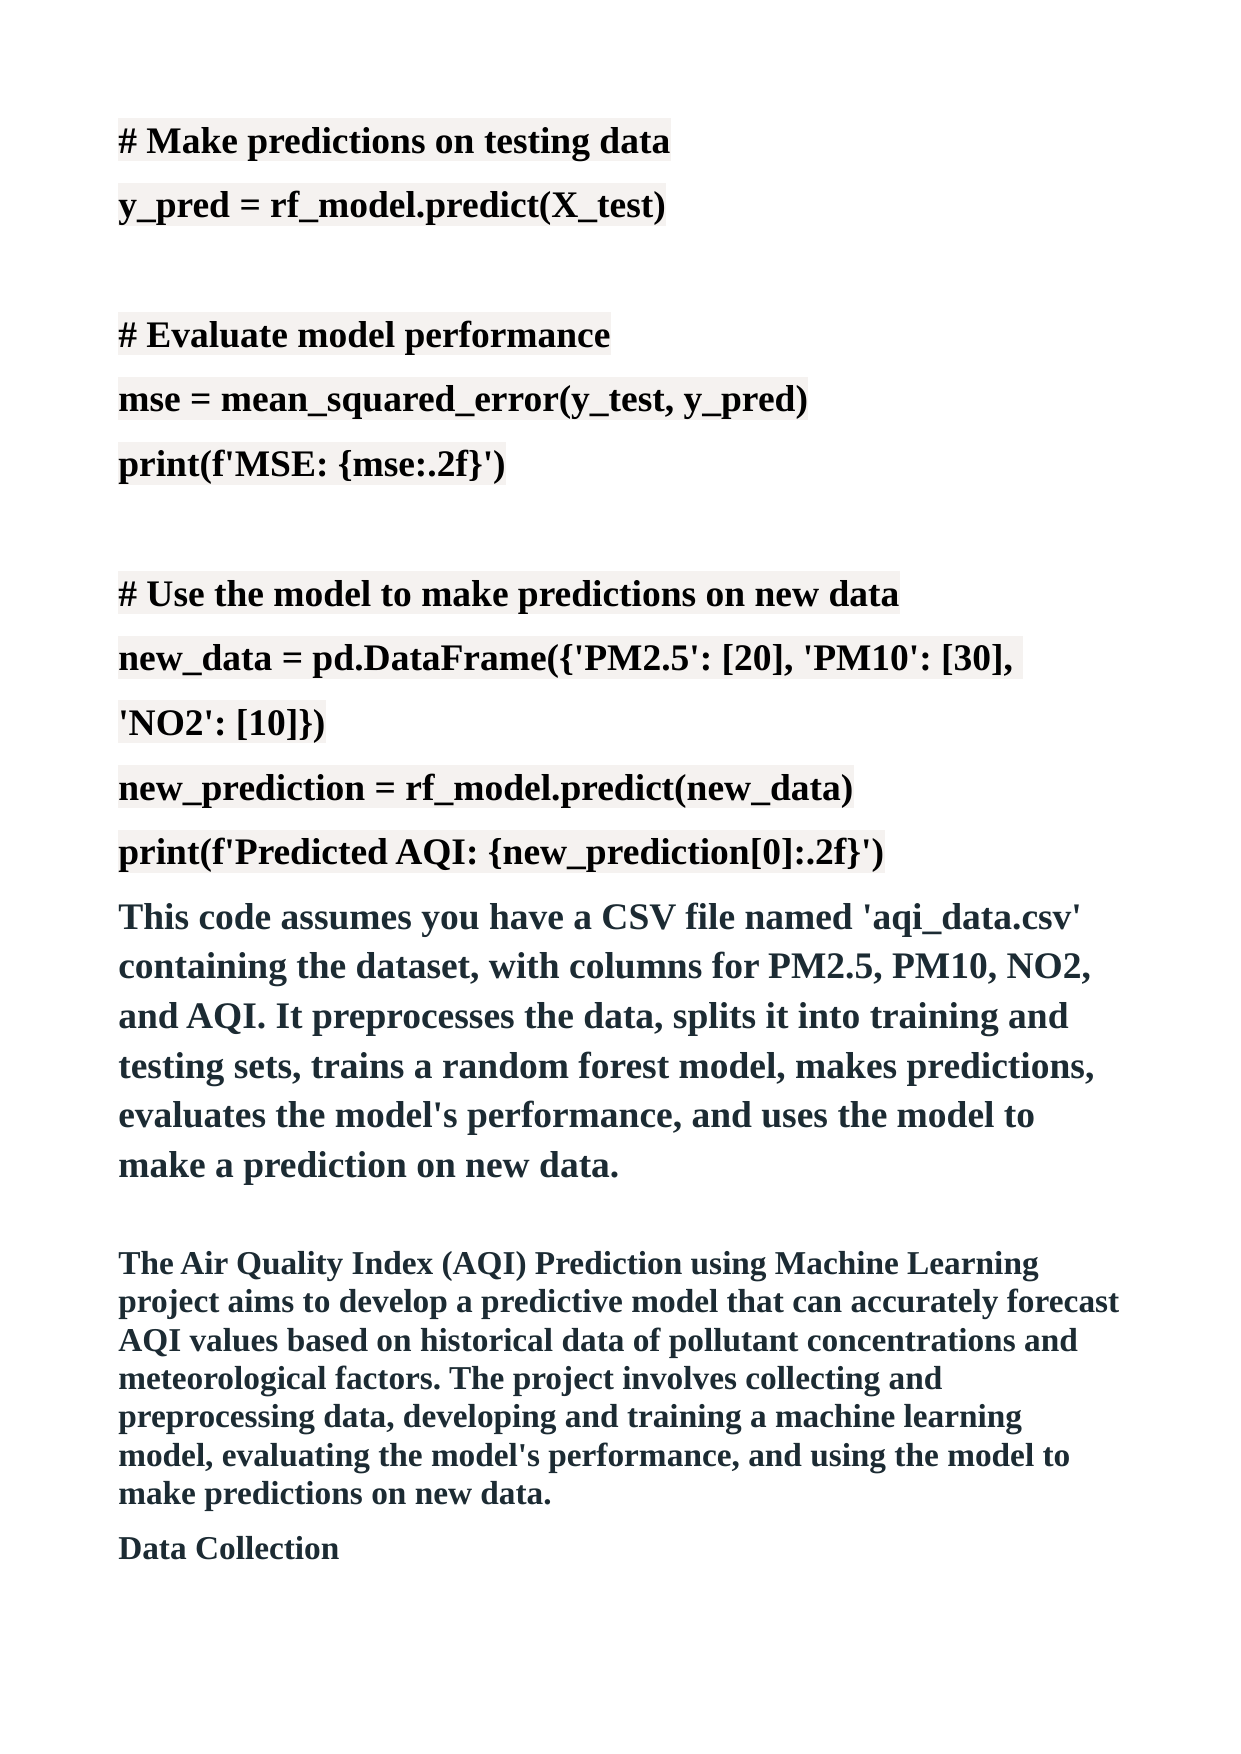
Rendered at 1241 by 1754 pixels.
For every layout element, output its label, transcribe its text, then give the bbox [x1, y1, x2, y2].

text # Use the model to make predictions on new data [118, 571, 1122, 614]
text y_pred = rf_model.predict(X_test) [118, 183, 1122, 226]
text print(f'MSE: {mse:.2f}') [118, 442, 1122, 485]
text new_prediction = rf_model.predict(new_data) [118, 765, 1122, 808]
text This code assumes you have a CSV file named 'aqi_data.csv' containing the dataset, with columns for PM2.5, PM10, NO2, and AQI. It preprocesses the data, splits it into training and testing sets, trains a random forest model, makes predictions, evaluates the model's performance, and uses the model to make a prediction on new data. [118, 894, 1122, 1185]
text The Air Quality Index (AQI) Prediction using Machine Learning project aims to develop a predictive model that can accurately forecast AQI values based on historical data of pollutant concentrations and meteorological factors. The project involves collecting and preprocessing data, developing and training a machine learning model, evaluating the model's performance, and using the model to make predictions on new data. [118, 1243, 1122, 1512]
text new_data = pd.DataFrame({'PM2.5': [20], 'PM10': [30], 'NO2': [10]}) [118, 636, 1122, 743]
text # Make predictions on testing data [118, 118, 1122, 161]
text Data Collection [118, 1528, 1122, 1567]
text print(f'Predicted AQI: {new_prediction[0]:.2f}') [118, 830, 1122, 873]
text # Evaluate model performance [118, 312, 1122, 355]
text mse = mean_squared_error(y_test, y_pred) [118, 377, 1122, 420]
